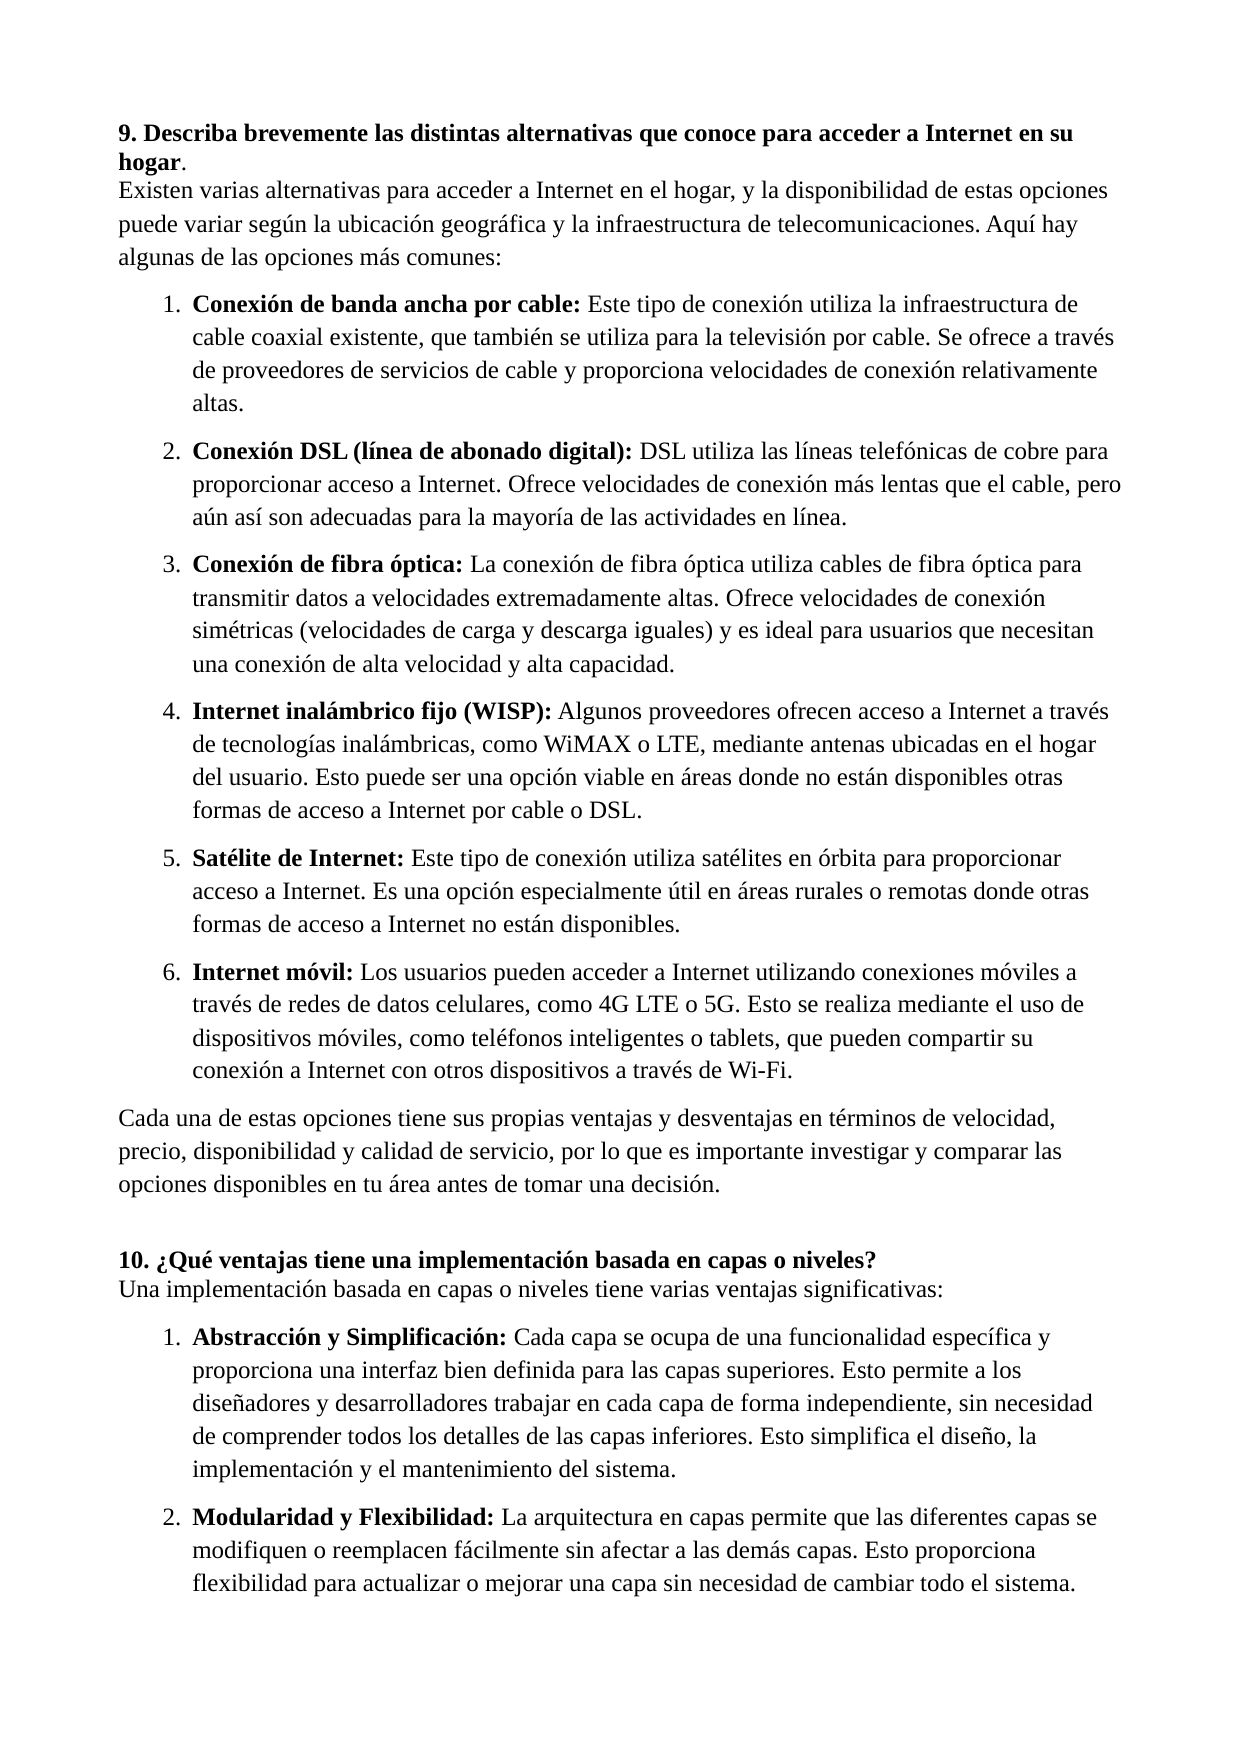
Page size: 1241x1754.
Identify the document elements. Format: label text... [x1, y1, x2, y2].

text Existen varias alternativas para acceder a Internet en el hogar, y la disponibilidad de estas opciones puede variar según la ubicación geográfica y la infraestructura de telecomunicaciones. Aquí hay algunas de las opciones más comunes: [118, 176, 1122, 270]
text Una implementación basada en capas o niveles tiene varias ventajas significativas: [118, 1274, 1122, 1303]
list Modularidad y Flexibilidad: La arquitectura en capas permite que las diferentes capas se modifiquen o reemplacen fácilmente sin afectar a las demás capas. Esto proporciona flexibilidad para actualizar o mejorar una capa sin necesidad de cambiar todo el sistema. [162, 1502, 1122, 1596]
text 9. Describa brevemente las distintas alternativas que conoce para acceder a Internet en su [118, 118, 1122, 147]
text 10. ¿Qué ventajas tiene una implementación basada en capas o niveles? [118, 1246, 1122, 1274]
list Conexión DSL (línea de abonado digital): DSL utiliza las líneas telefónicas de cobre para proporcionar acceso a Internet. Ofrece velocidades de conexión más lentas que el cable, pero aún así son adecuadas para la mayoría de las actividades en línea. [162, 436, 1122, 531]
list Abstracción y Simplificación: Cada capa se ocupa de una funcionalidad específica y proporciona una interfaz bien definida para las capas superiores. Esto permite a los diseñadores y desarrolladores trabajar en cada capa de forma independiente, sin necesidad de comprender todos los detalles de las capas inferiores. Esto simplifica el diseño, la implementación y el mantenimiento del sistema. [162, 1322, 1122, 1483]
text Cada una de estas opciones tiene sus propias ventajas y desventajas en términos de velocidad, precio, disponibilidad y calidad de servicio, por lo que es importante investigar y comparar las opciones disponibles en tu área antes de tomar una decisión. [118, 1103, 1122, 1198]
list Conexión de fibra óptica: La conexión de fibra óptica utiliza cables de fibra óptica para transmitir datos a velocidades extremadamente altas. Ofrece velocidades de conexión simétricas (velocidades de carga y descarga iguales) y es ideal para usuarios que necesitan una conexión de alta velocidad y alta capacidad. [162, 549, 1122, 677]
text hogar. [118, 147, 1122, 176]
list Satélite de Internet: Este tipo de conexión utiliza satélites en órbita para proporcionar acceso a Internet. Es una opción especialmente útil en áreas rurales o remotas donde otras formas de acceso a Internet no están disponibles. [162, 843, 1122, 938]
list Internet móvil: Los usuarios pueden acceder a Internet utilizando conexiones móviles a través de redes de datos celulares, como 4G LTE o 5G. Esto se realiza mediante el uso de dispositivos móviles, como teléfonos inteligentes o tablets, que pueden compartir su conexión a Internet con otros dispositivos a través de Wi-Fi. [162, 957, 1122, 1084]
list Conexión de banda ancha por cable: Este tipo de conexión utiliza la infraestructura de cable coaxial existente, que también se utiliza para la televisión por cable. Se ofrece a través de proveedores de servicios de cable y proporciona velocidades de conexión relativamente altas. [162, 289, 1122, 417]
list Internet inalámbrico fijo (WISP): Algunos proveedores ofrecen acceso a Internet a través de tecnologías inalámbricas, como WiMAX o LTE, mediante antenas ubicadas en el hogar del usuario. Esto puede ser una opción viable en áreas donde no están disponibles otras formas de acceso a Internet por cable o DSL. [162, 696, 1122, 824]
